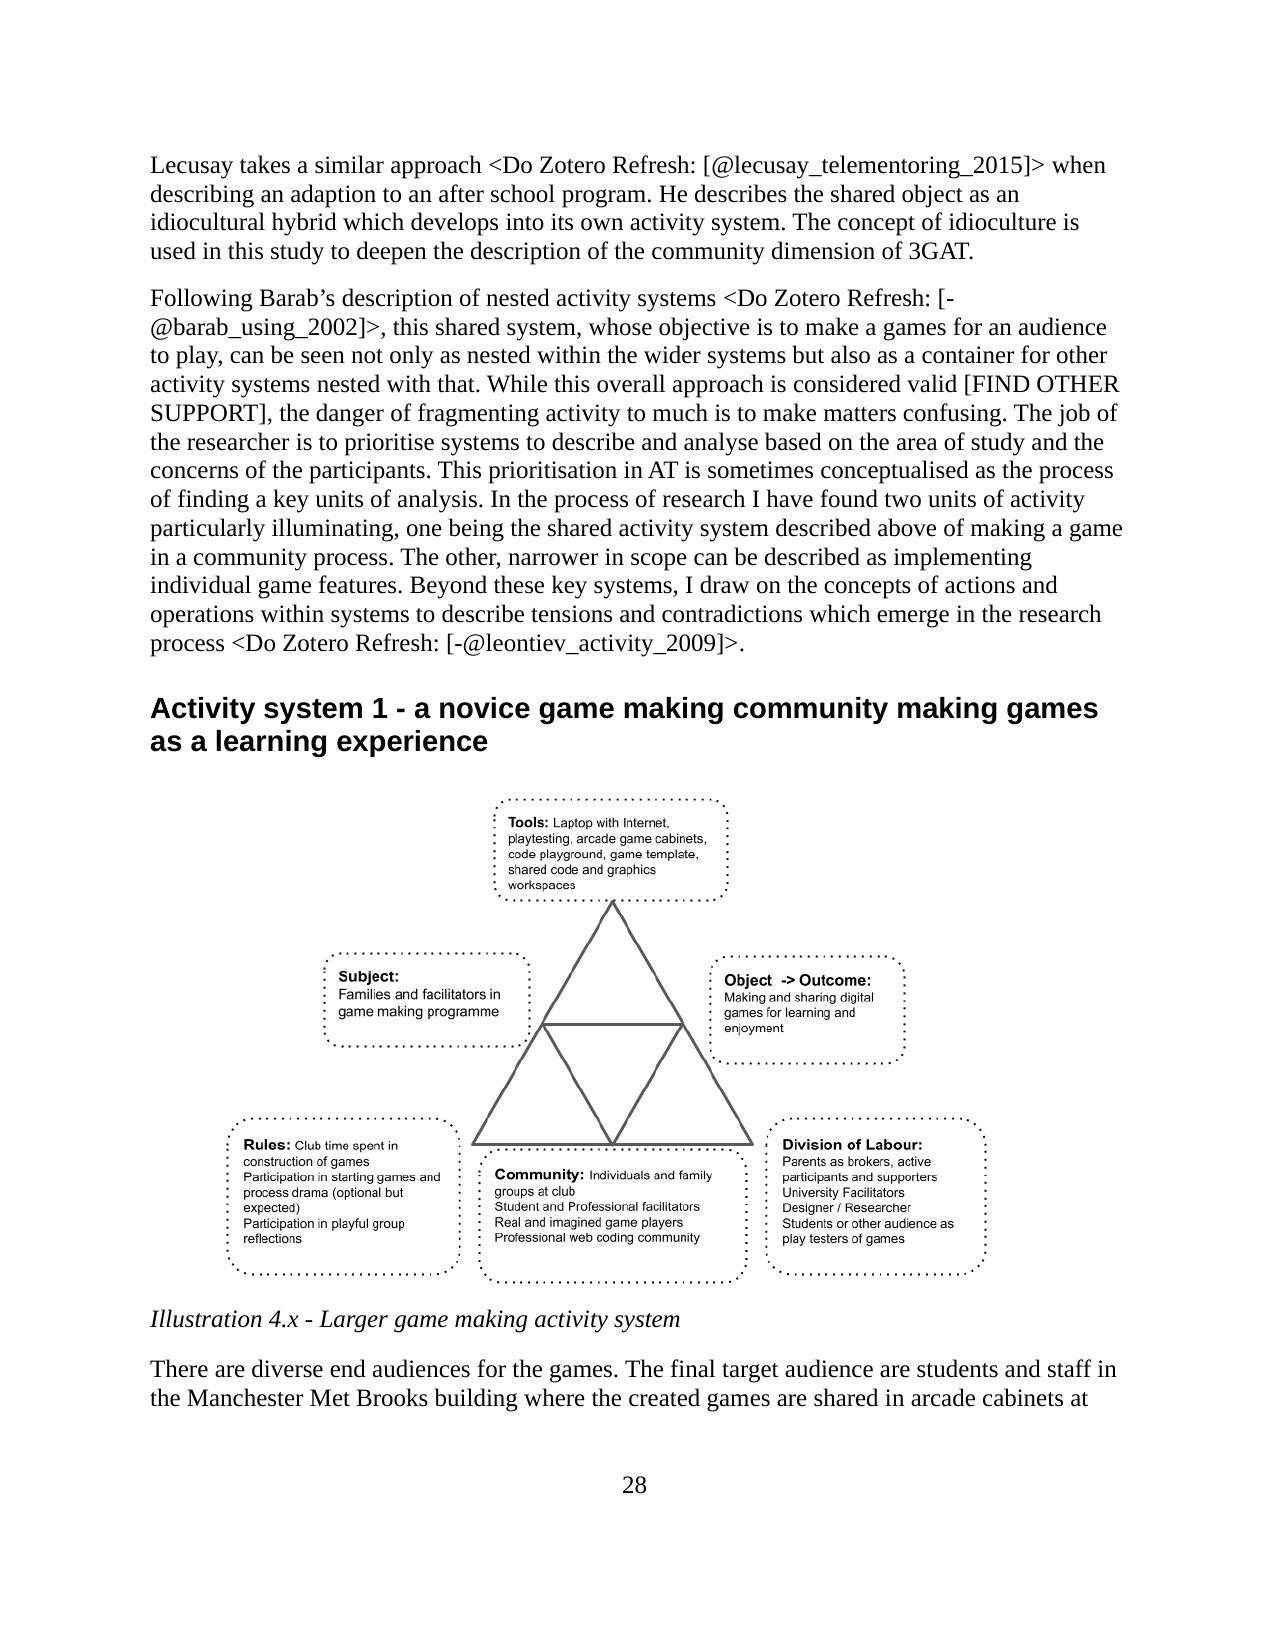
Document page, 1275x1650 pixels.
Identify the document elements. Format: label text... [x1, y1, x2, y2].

text Lecusay takes a similar approach <Do Zotero Refresh: [@lecusay_telementoring_2015]> when describing an adaption to an after school program. He describes the shared object as an idiocultural hybrid which develops into its own activity system. The concept of idioculture is used in this study to deepen the description of the community dimension of 3GAT. [150, 150, 1125, 265]
text There are diverse end audiences for the games. The final target audience are students and staff in the Manchester Met Brooks building where the created games are shared in arcade cabinets at [150, 1354, 1125, 1411]
text Illustration 4.x - Larger game making activity system [150, 1304, 1125, 1332]
picture [150, 770, 1077, 1292]
text Following Barab’s description of nested activity systems <Do Zotero Refresh: [-@barab_using_2002]>, this shared system, whose objective is to make a games for an audience to play, can be seen not only as nested within the wider systems but also as a container for other activity systems nested with that. While this overall approach is considered valid [FIND OTHER SUPPORT], the danger of fragmenting activity to much is to make matters confusing. The job of the researcher is to prioritise systems to describe and analyse based on the area of study and the concerns of the participants. This prioritisation in AT is sometimes conceptualised as the process of finding a key units of analysis. In the process of research I have found two units of activity particularly illuminating, one being the shared activity system described above of making a game in a community process. The other, narrower in scope can be described as implementing individual game features. Beyond these key systems, I draw on the concepts of actions and operations within systems to describe tensions and contradictions which emerge in the research process <Do Zotero Refresh: [-@leontiev_activity_2009]>. [150, 283, 1125, 657]
subtitle Activity system 1 - a novice game making community making games as a learning experience [150, 691, 1125, 758]
